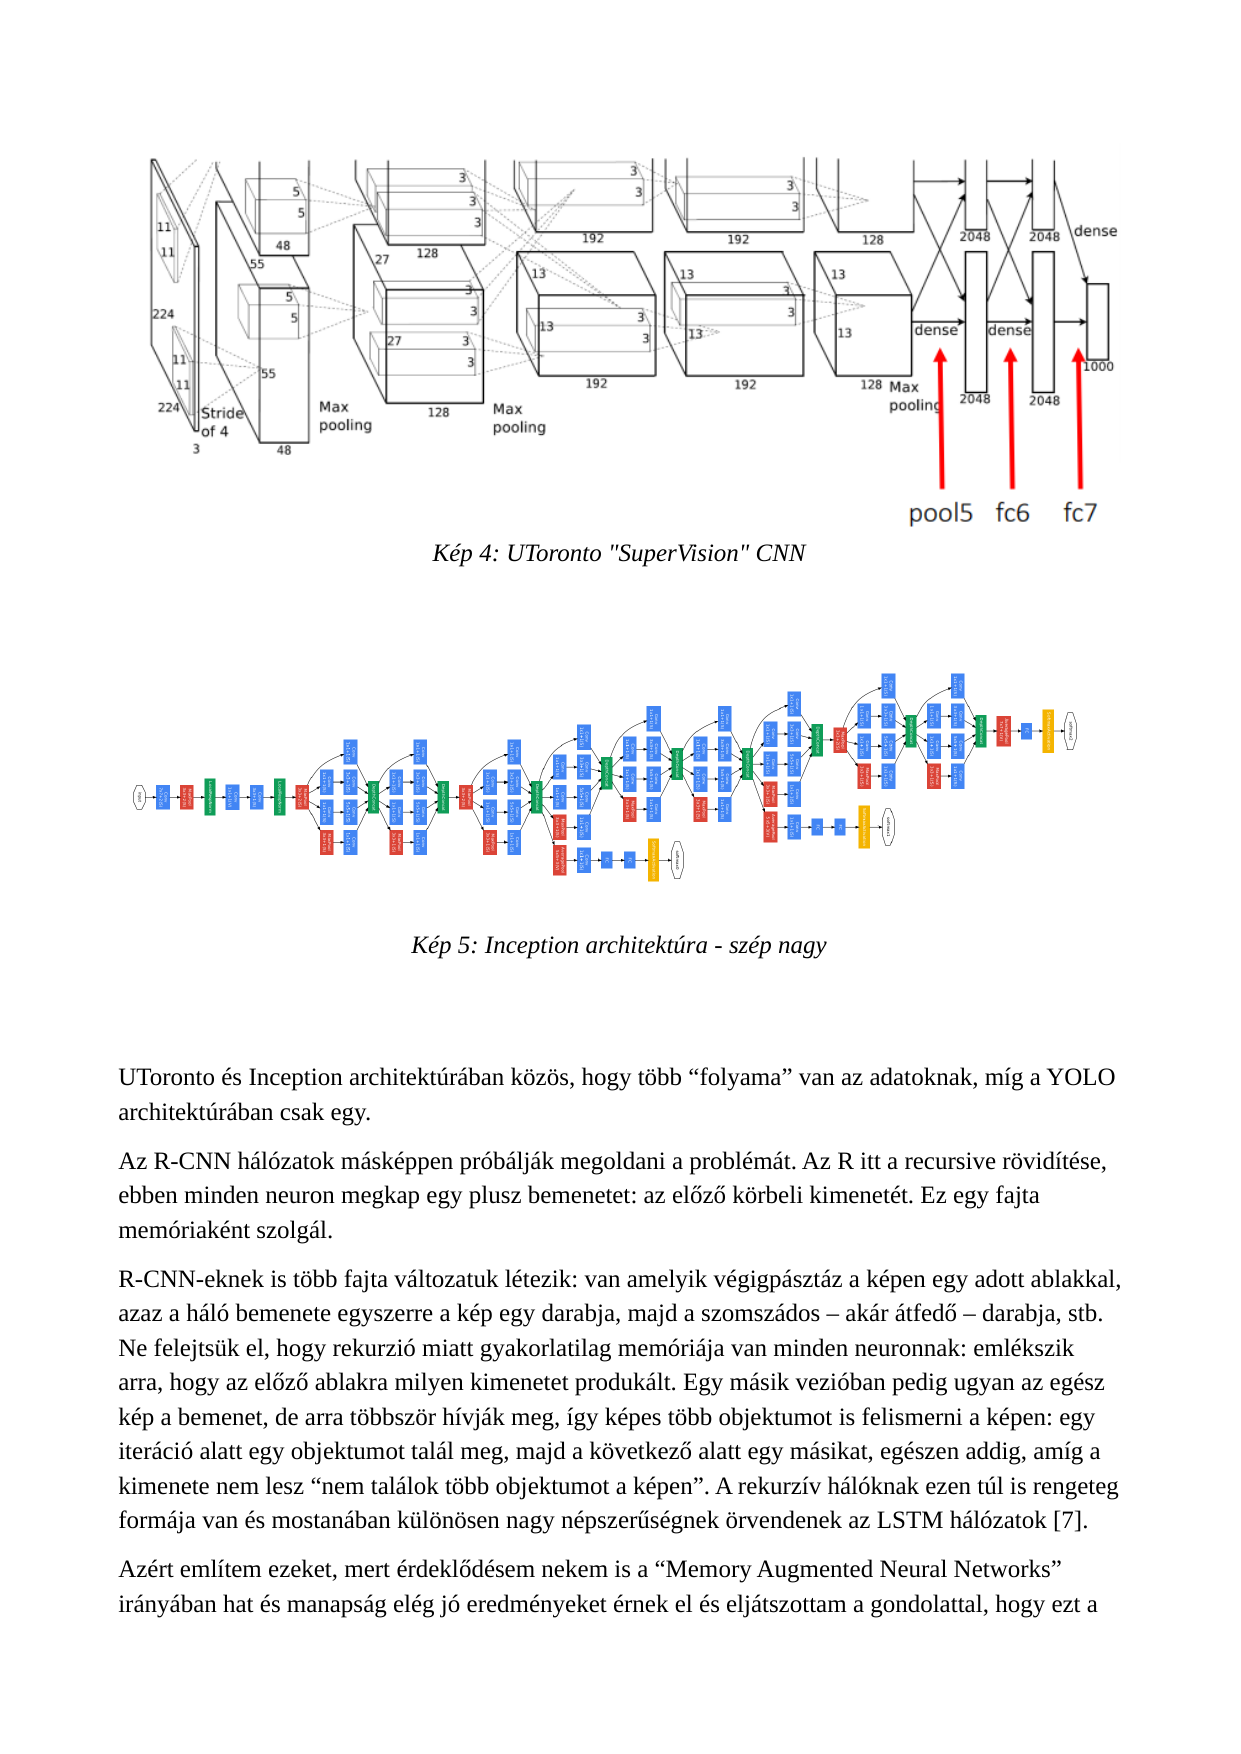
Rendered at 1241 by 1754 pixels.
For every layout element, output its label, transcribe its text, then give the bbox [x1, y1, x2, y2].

text Kép 5: Inception architektúra - szép nagy [118, 930, 1122, 958]
text R-CNN-eknek is több fajta változatuk létezik: van amelyik végigpásztáz a képen egy adott ablakkal, azaz a háló bemenete egyszerre a kép egy darabja, majd a szomszádos – akár átfedő – darabja, stb. Ne felejtsük el, hogy rekurzió miatt gyakorlatilag memóriája van minden neuronnak: emlékszik arra, hogy az előző ablakra milyen kimenetet produkált. Egy másik vezióban pedig ugyan az egész kép a bemenet, de arra többször hívják meg, így képes több objektumot is felismerni a képen: egy iteráció alatt egy objektumot talál meg, majd a következő alatt egy másikat, egészen addig, amíg a kimenete nem lesz “nem találok több objektumot a képen”. A rekurzív hálóknak ezen túl is rengeteg formája van és mostanában különösen nagy népszerűségnek örvendenek az LSTM hálózatok [7]. [118, 1264, 1122, 1534]
picture [118, 634, 1123, 930]
text Az R-CNN hálózatok másképpen próbálják megoldani a problémát. Az R itt a recursive rövidítése, ebben minden neuron megkap egy plusz bemenetet: az előző körbeli kimenetét. Ez egy fajta memóriaként szolgál. [118, 1146, 1122, 1244]
text Kép 4: UToronto "SuperVision" CNN [118, 539, 1122, 567]
picture [118, 130, 1123, 539]
text Azért említem ezeket, mert érdeklődésem nekem is a “Memory Augmented Neural Networks” irányában hat és manapság elég jó eredményeket érnek el és eljátszottam a gondolattal, hogy ezt a [118, 1554, 1122, 1618]
text UToronto és Inception architektúrában közös, hogy több “folyama” van az adatoknak, míg a YOLO architektúrában csak egy. [118, 1062, 1122, 1126]
